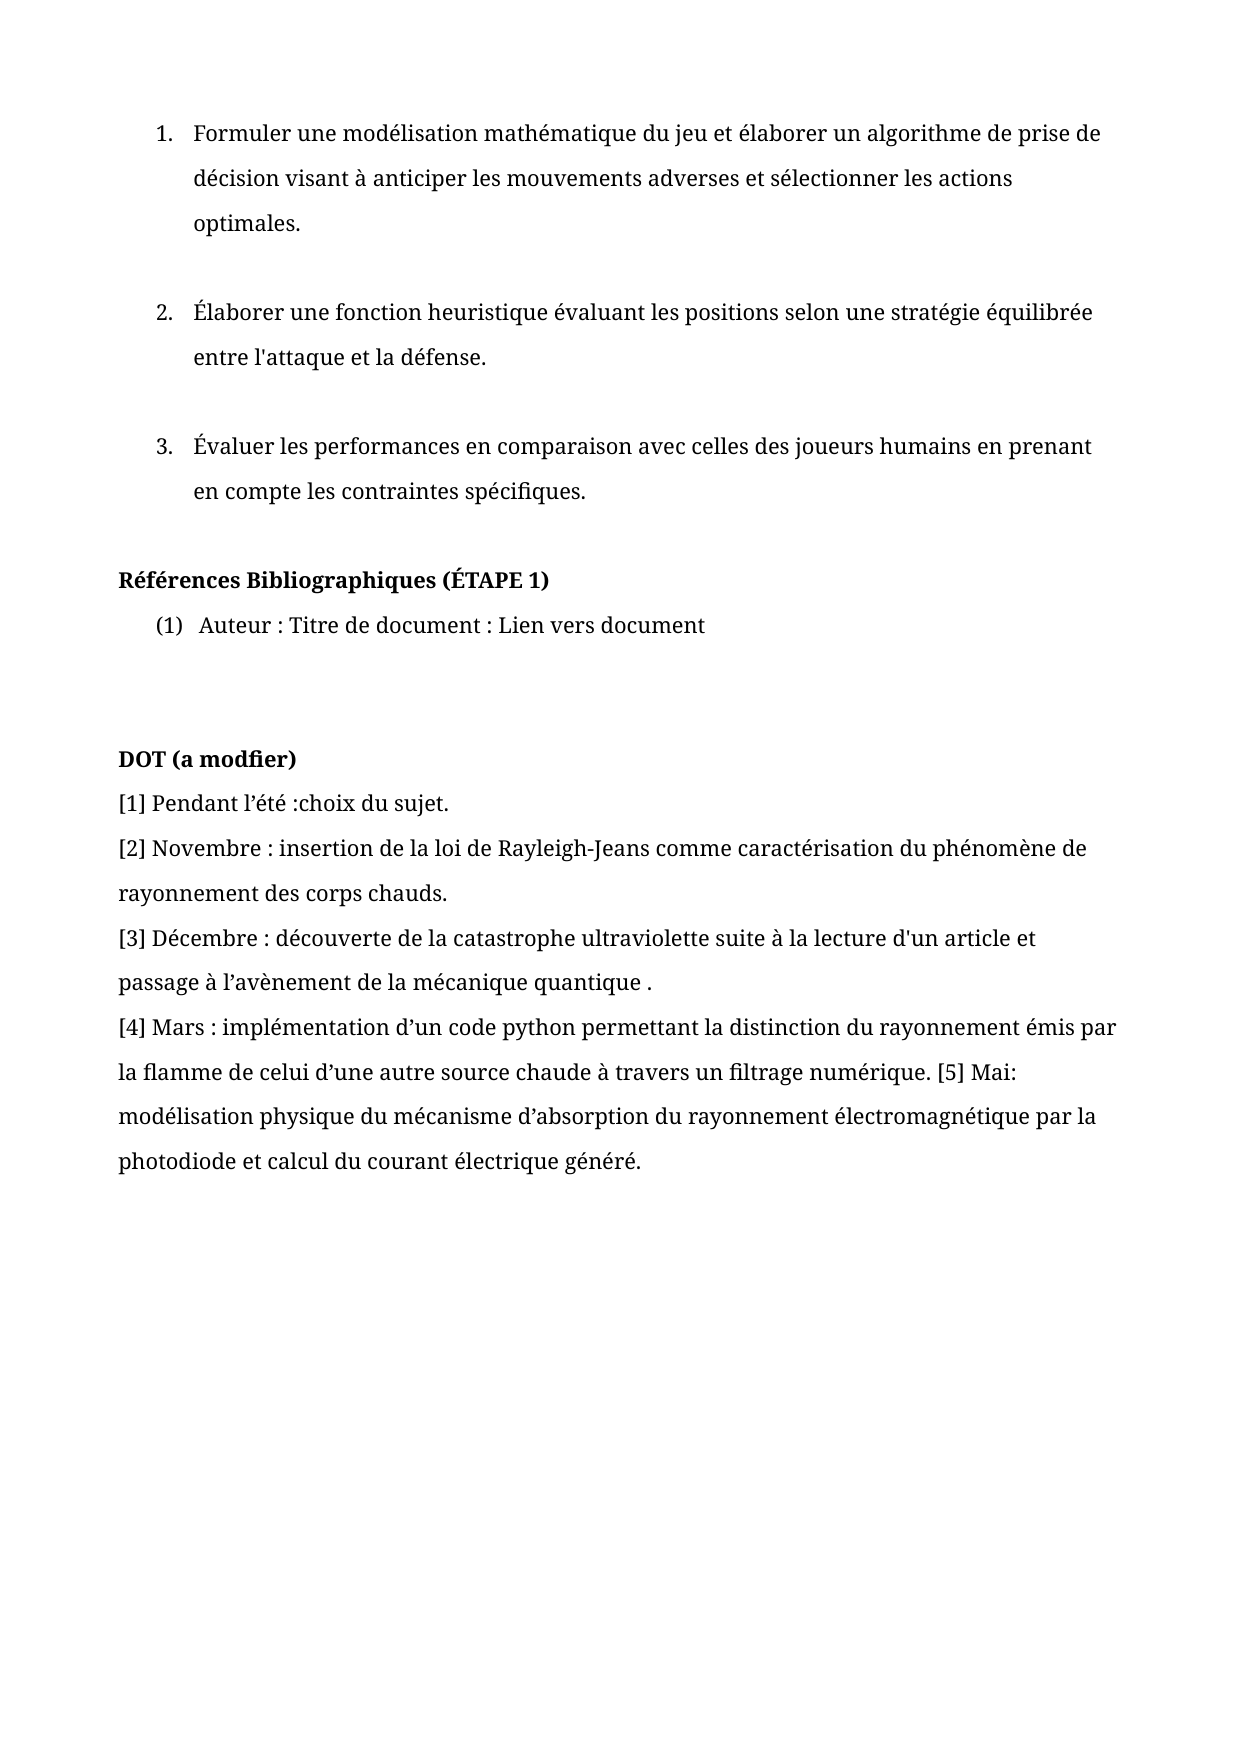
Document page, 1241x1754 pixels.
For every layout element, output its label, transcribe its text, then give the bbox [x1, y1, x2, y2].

text DOT (a modfier) [118, 744, 1122, 773]
text [4] Mars : implémentation d’un code python permettant la distinction du rayonnement émis par la flamme de celui d’une autre source chaude à travers un filtrage numérique. [5] Mai: modélisation physique du mécanisme d’absorption du rayonnement électromagnétique par la photodiode et calcul du courant électrique généré. [118, 1012, 1122, 1176]
text [2] Novembre : insertion de la loi de Rayleigh-Jeans comme caractérisation du phénomène de rayonnement des corps chauds. [118, 833, 1122, 908]
text [3] Décembre : découverte de la catastrophe ultraviolette suite à la lecture d'un article et passage à l’avènement de la mécanique quantique . [118, 922, 1122, 997]
text [1] Pendant l’été :choix du sujet. [118, 788, 1122, 818]
list Formuler une modélisation mathématique du jeu et élaborer un algorithme de prise de décision visant à anticiper les mouvements adverses et sélectionner les actions optimales. [156, 118, 1122, 237]
list Élaborer une fonction heuristique évaluant les positions selon une stratégie équilibrée entre l'attaque et la défense. [156, 297, 1122, 371]
text Références Bibliographiques (ÉTAPE 1) [118, 565, 1122, 595]
list Évaluer les performances en comparaison avec celles des joueurs humains en prenant en compte les contraintes spécifiques. [156, 431, 1122, 505]
list Auteur : Titre de document : Lien vers document [156, 610, 1122, 639]
